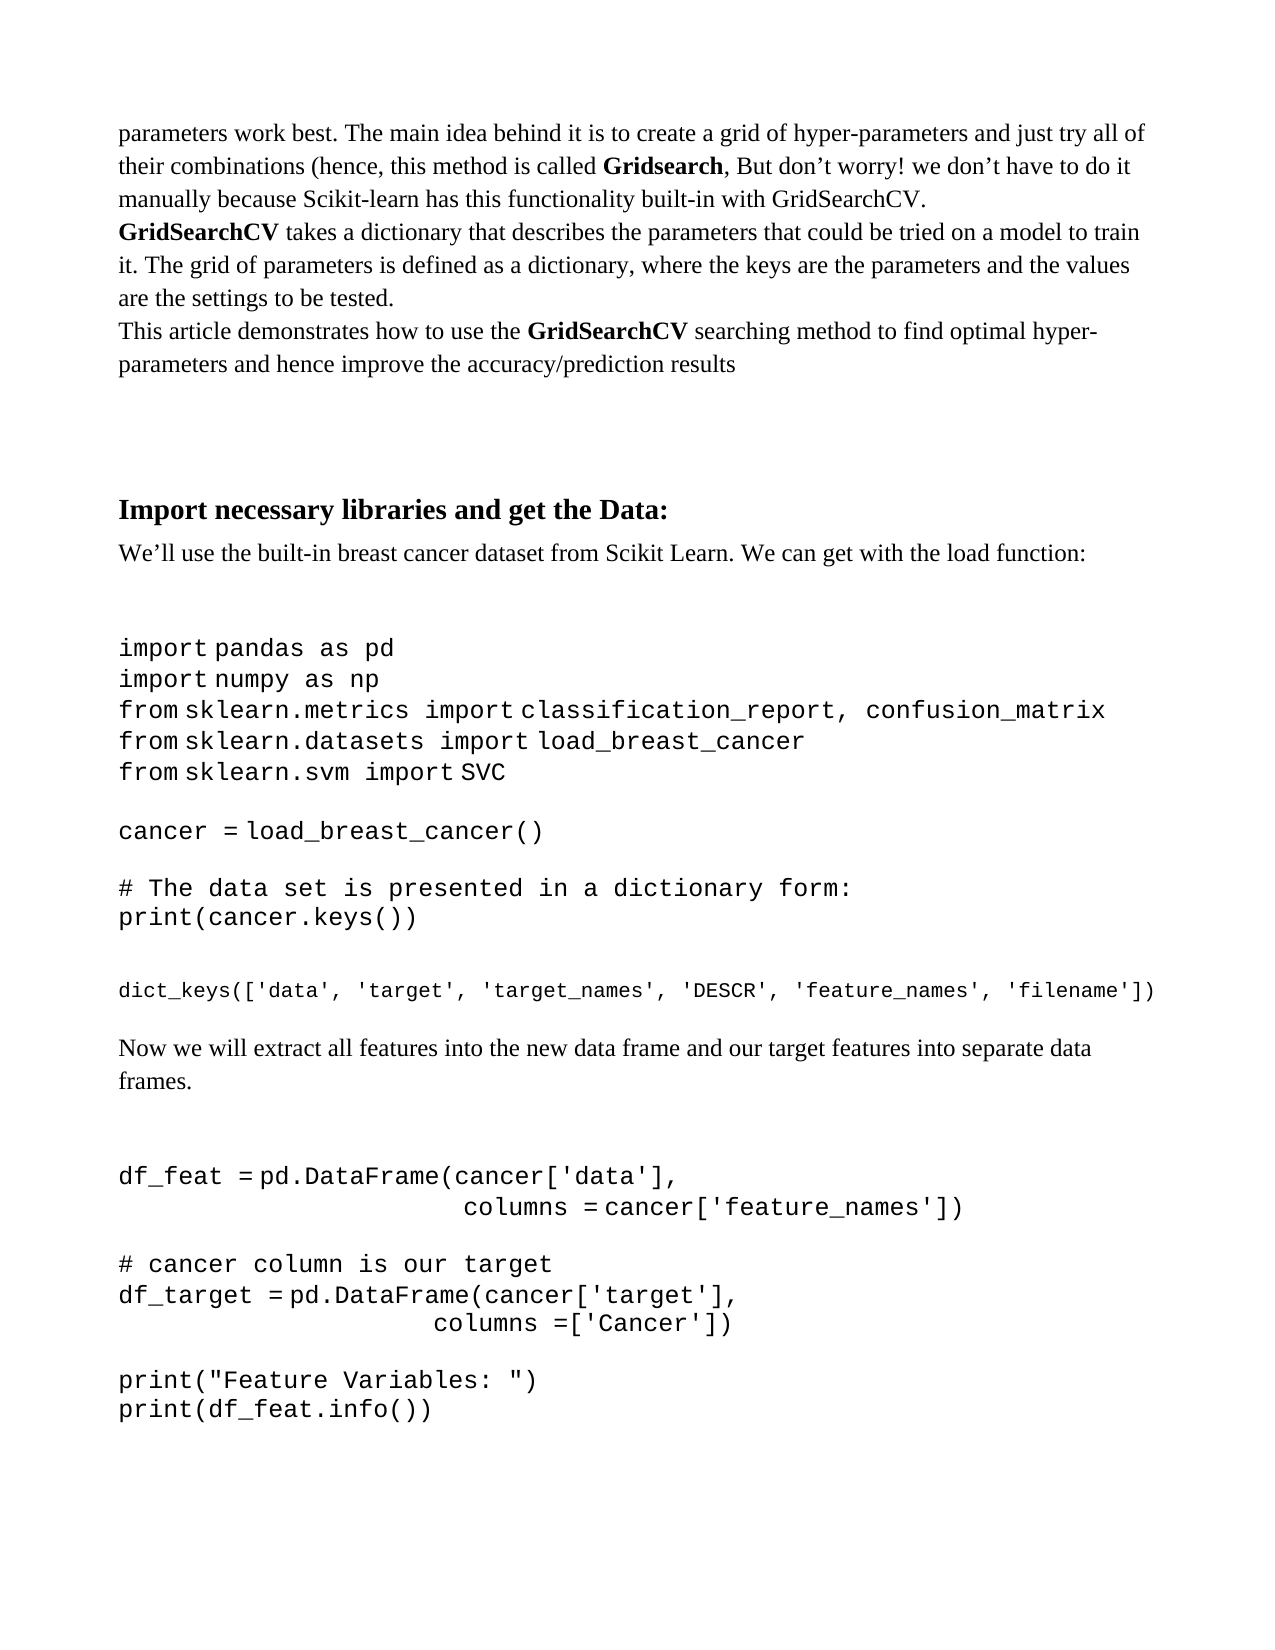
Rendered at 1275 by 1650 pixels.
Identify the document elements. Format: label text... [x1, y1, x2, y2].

table_header df_feat = pd.DataFrame(cancer['data'], columns = cancer['feature_names']) # cancer column is our target df_target = pd.DataFrame(cancer['target'], columns =['Cancer']) print("Feature Variables: ") print(df_feat.info()) [118, 1161, 990, 1425]
table_header import pandas as pd import numpy as np from sklearn.metrics import classification_report, confusion_matrix from sklearn.datasets import load_breast_cancer from sklearn.svm import SVC cancer = load_breast_cancer() # The data set is presented in a dictionary form: print(cancer.keys()) [118, 633, 1121, 932]
text dict_keys(['data', 'target', 'target_names', 'DESCR', 'feature_names', 'filename']) [118, 980, 1157, 1004]
text We’ll use the built-in breast cancer dataset from Scikit Learn. We can get with the load function: [118, 538, 1157, 567]
text Now we will extract all features into the new data frame and our target features into separate data frames. [118, 1033, 1157, 1095]
subtitle Import necessary libraries and get the Data: [118, 492, 1157, 526]
text parameters work best. The main idea behind it is to create a grid of hyper-parameters and just try all of their combinations (hence, this method is called Gridsearch, But don’t worry! we don’t have to do it manually because Scikit-learn has this functionality built-in with GridSearchCV. GridSearchCV takes a dictionary that describes the parameters that could be tried on a model to train it. The grid of parameters is defined as a dictionary, where the keys are the parameters and the values are the settings to be tested. This article demonstrates how to use the GridSearchCV searching method to find optimal hyper-parameters and hence improve the accuracy/prediction results [118, 118, 1157, 411]
